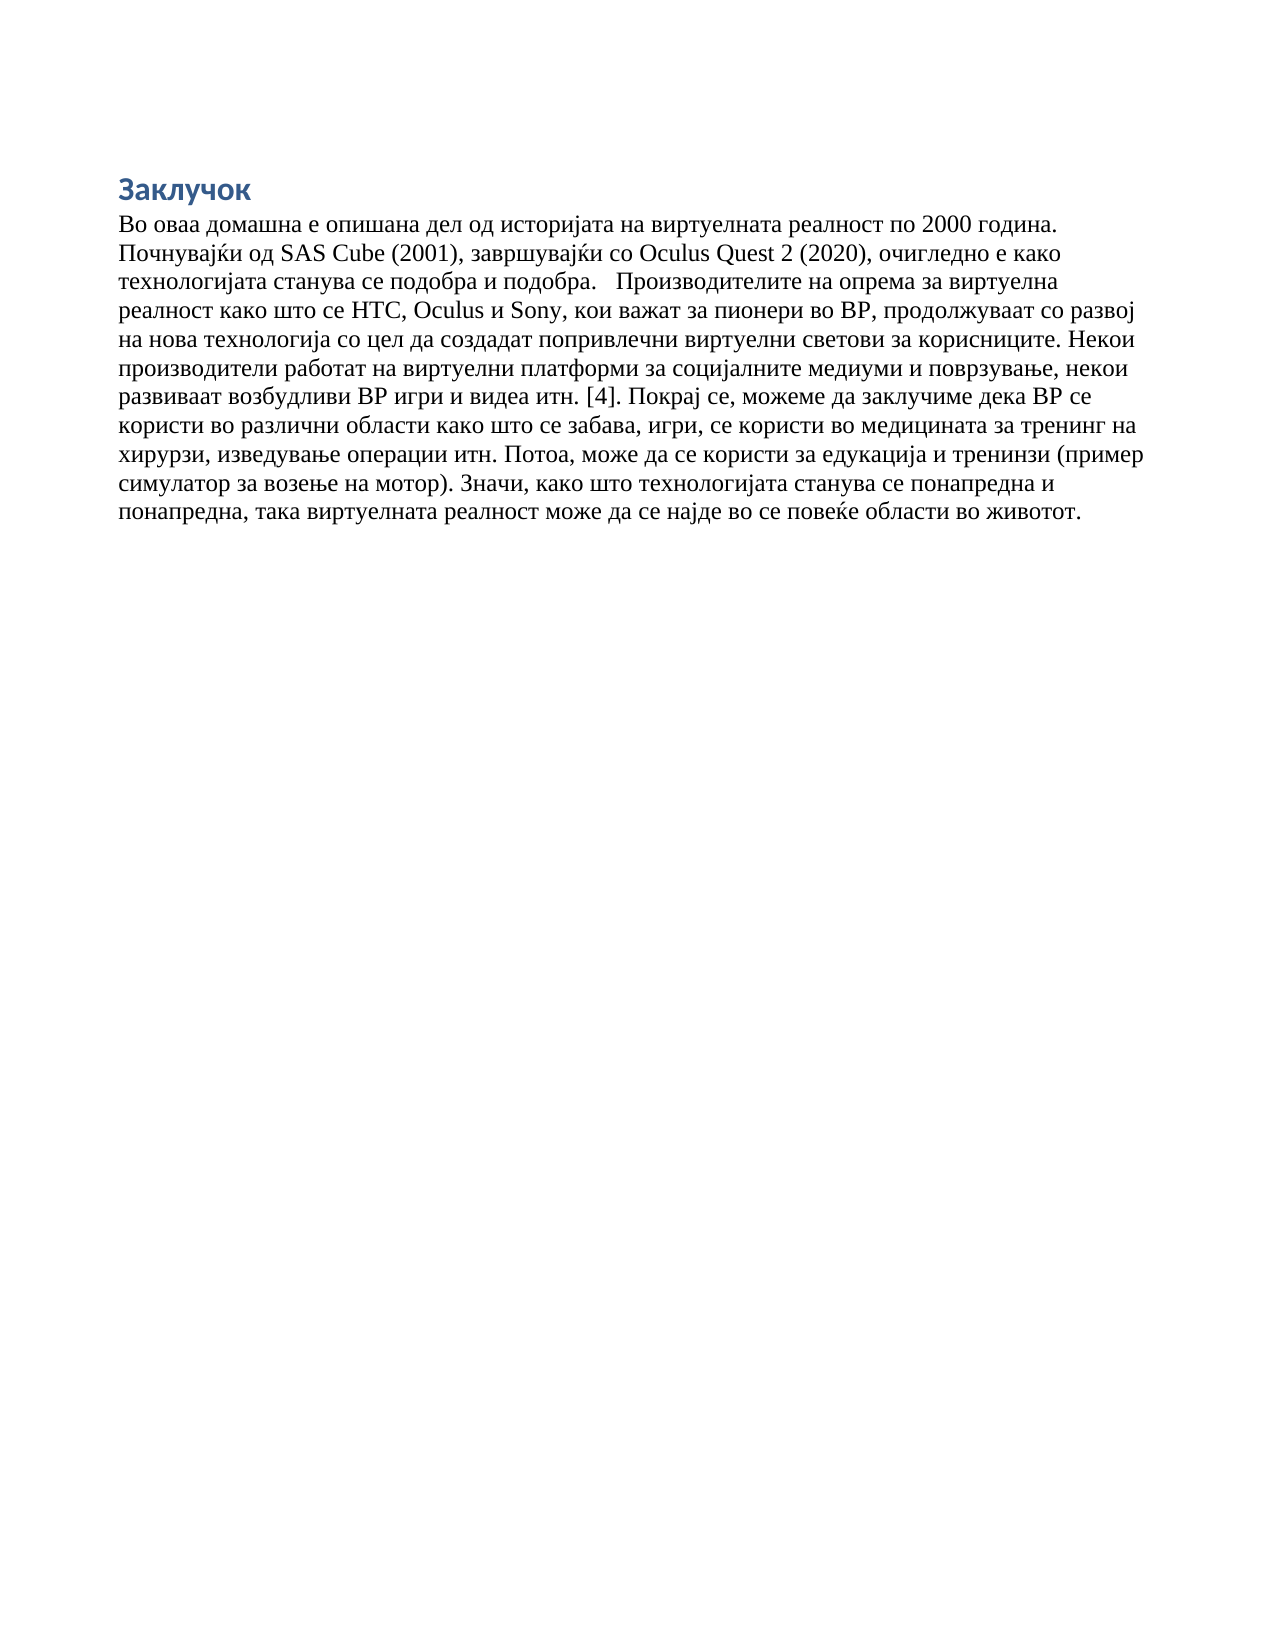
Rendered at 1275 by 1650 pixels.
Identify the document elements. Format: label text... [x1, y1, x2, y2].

subtitle Заклучок [118, 168, 1157, 209]
text Во оваа домашна е опишана дел од историјата на виртуелната реалност по 2000 година. Почнувајќи од SAS Cube (2001), завршувајќи со Oculus Quest 2 (2020), очигледно е како технологијата станува се подобра и подобра. Производителите на опрема за виртуелна реалност како што се HTC, Oculus и Sony, кои важат за пионери во ВР, продолжуваат со развој на нова технологија со цел да создадат попривлечни виртуелни светови за корисниците. Некои производители работат на виртуелни платформи за социјалните медиуми и поврзување, некои развиваат возбудливи ВР игри и видеа итн. [4]. Покрај се, можеме да заклучиме дека ВР се користи во различни области како што се забава, игри, се користи во медицината за тренинг на хирурзи, изведување операции итн. Потоа, може да се користи за едукација и тренинзи (пример симулатор за возење на мотор). Значи, како што технологијата станува се понапредна и понапредна, така виртуелната реалност може да се најде во се повеќе области во животот. [118, 209, 1157, 525]
